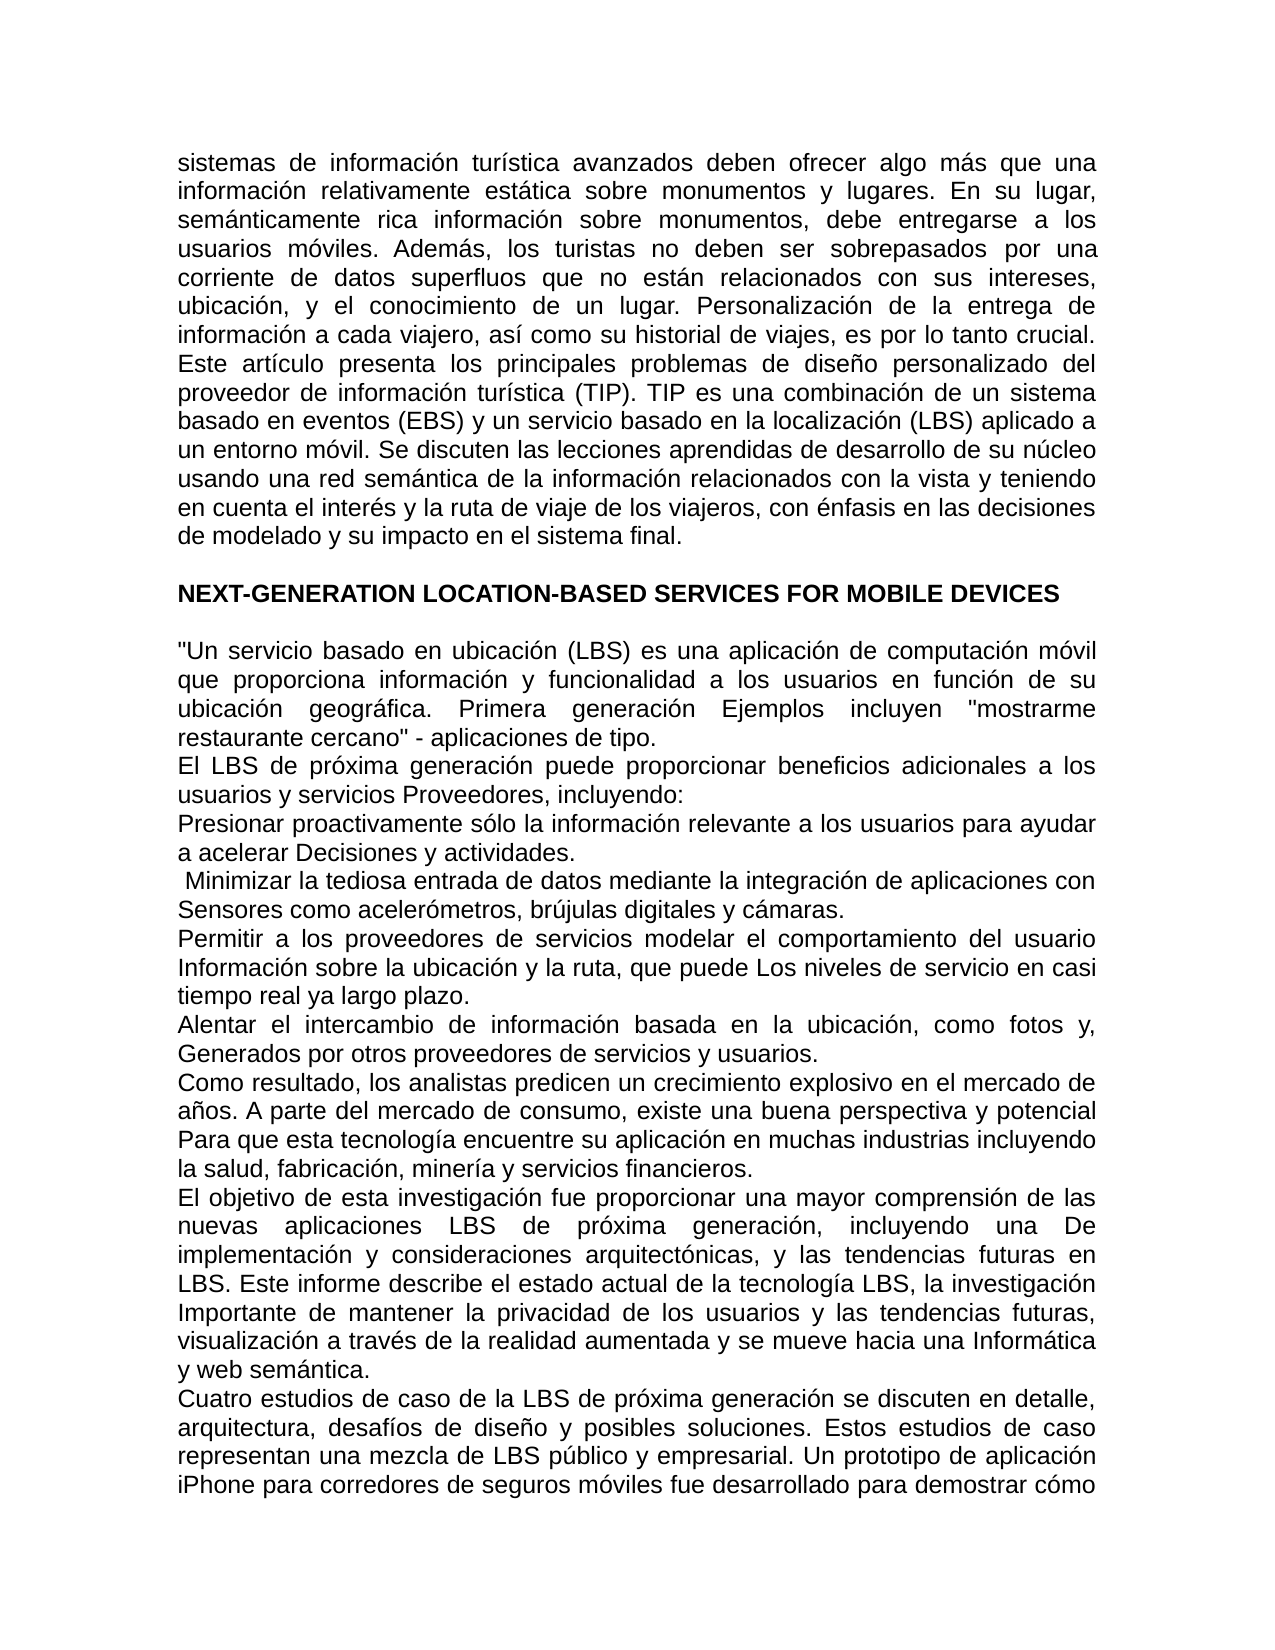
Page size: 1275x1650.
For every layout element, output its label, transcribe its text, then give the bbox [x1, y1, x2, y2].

text Permitir a los proveedores de servicios modelar el comportamiento del usuario Información sobre la ubicación y la ruta, que puede Los niveles de servicio en casi tiempo real ya largo plazo. [177, 924, 1098, 1010]
text Presionar proactivamente sólo la información relevante a los usuarios para ayudar a acelerar Decisiones y actividades. [177, 809, 1098, 866]
text Alentar el intercambio de información basada en la ubicación, como fotos y, Generados por otros proveedores de servicios y usuarios. [177, 1010, 1098, 1068]
text sistemas de información turística avanzados deben ofrecer algo más que una información relativamente estática sobre monumentos y lugares. En su lugar, semánticamente rica información sobre monumentos, debe entregarse a los usuarios móviles. Además, los turistas no deben ser sobrepasados ​​por una corriente de datos superfluos que no están relacionados con sus intereses, ubicación, y el conocimiento de un lugar. Personalización de la entrega de información a cada viajero, así como su historial de viajes, es por lo tanto crucial. Este artículo presenta los principales problemas de diseño personalizado del proveedor de información turística (TIP). TIP es una combinación de un sistema basado en eventos (EBS) y un servicio basado en la localización (LBS) aplicado a un entorno móvil. Se discuten las lecciones aprendidas de desarrollo de su núcleo usando una red semántica de la información relacionados con la vista y teniendo en cuenta el interés y la ruta de viaje de los viajeros, con énfasis en las decisiones de modelado y su impacto en el sistema final. [177, 148, 1098, 550]
text Cuatro estudios de caso de la LBS de próxima generación se discuten en detalle, arquitectura, desafíos de diseño y posibles soluciones. Estos estudios de caso representan una mezcla de LBS público y empresarial. Un prototipo de aplicación iPhone para corredores de seguros móviles fue desarrollado para demostrar cómo [177, 1384, 1098, 1499]
text Como resultado, los analistas predicen un crecimiento explosivo en el mercado de años. A parte del mercado de consumo, existe una buena perspectiva y potencial Para que esta tecnología encuentre su aplicación en muchas industrias incluyendo la salud, fabricación, minería y servicios financieros. [177, 1068, 1098, 1183]
text El objetivo de esta investigación fue proporcionar una mayor comprensión de las nuevas aplicaciones LBS de próxima generación, incluyendo una De implementación y consideraciones arquitectónicas, y las tendencias futuras en LBS. Este informe describe el estado actual de la tecnología LBS, la investigación Importante de mantener la privacidad de los usuarios y las tendencias futuras, visualización a través de la realidad aumentada y se mueve hacia una Informática y web semántica. [177, 1183, 1098, 1384]
text NEXT-GENERATION LOCATION-BASED SERVICES FOR MOBILE DEVICES [177, 579, 1098, 608]
text El LBS de próxima generación puede proporcionar beneficios adicionales a los usuarios y servicios Proveedores, incluyendo: [177, 751, 1098, 809]
text Minimizar la tediosa entrada de datos mediante la integración de aplicaciones con Sensores como acelerómetros, brújulas digitales y cámaras. [177, 866, 1098, 924]
text "Un servicio basado en ubicación (LBS) es una aplicación de computación móvil que proporciona información y funcionalidad a los usuarios en función de su ubicación geográfica. Primera generación Ejemplos incluyen "mostrarme restaurante cercano" - aplicaciones de tipo. [177, 636, 1098, 751]
